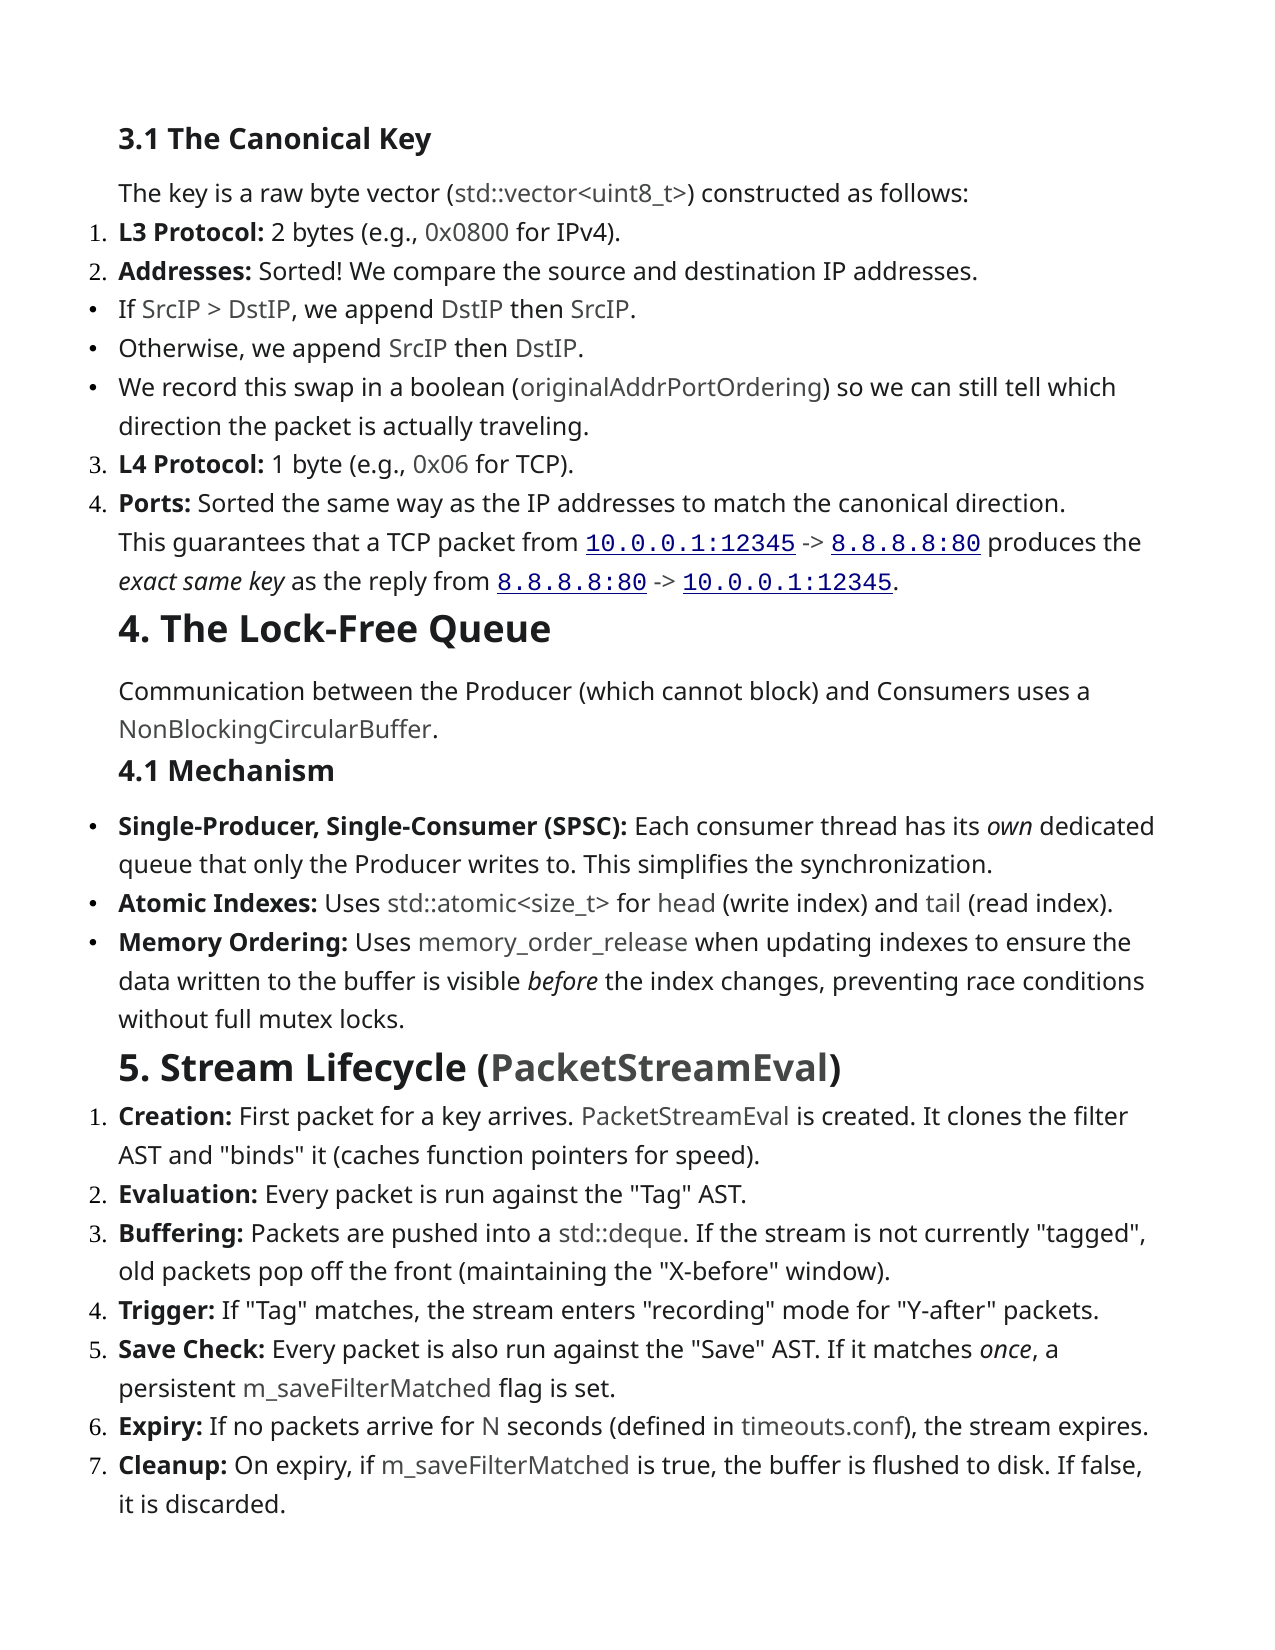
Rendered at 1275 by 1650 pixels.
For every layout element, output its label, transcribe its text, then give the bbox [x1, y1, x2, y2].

list L4 Protocol: 1 byte (e.g., 0x06 for TCP). [118, 447, 1157, 481]
text This guarantees that a TCP packet from 10.0.0.1:12345 -> 8.8.8.8:80 produces the exact same key as the reply from 8.8.8.8:80 -> 10.0.0.1:12345. [118, 524, 1157, 598]
list Memory Ordering: Uses memory_order_release when updating indexes to ensure the data written to the buffer is visible before the index changes, preventing race conditions without full mutex locks. [118, 925, 1157, 1036]
list Expiry: If no packets arrive for N seconds (defined in timeouts.conf), the stream expires. [118, 1409, 1157, 1443]
list Evaluation: Every packet is run against the "Tag" AST. [118, 1177, 1157, 1211]
list Buffering: Packets are pushed into a std::deque. If the stream is not currently "tagged", old packets pop off the front (maintaining the "X-before" window). [118, 1215, 1157, 1288]
subtitle 4.1 Mechanism [118, 751, 1157, 790]
list Creation: First packet for a key arrives. PacketStreamEval is created. It clones the filter AST and "binds" it (caches function pointers for speed). [118, 1099, 1157, 1172]
subtitle 5. Stream Lifecycle (PacketStreamEval) [118, 1041, 1157, 1092]
list If SrcIP > DstIP, we append DstIP then SrcIP. [118, 292, 1157, 326]
list Addresses: Sorted! We compare the source and destination IP addresses. [118, 253, 1157, 287]
text Communication between the Producer (which cannot block) and Consumers uses a NonBlockingCircularBuffer. [118, 673, 1157, 746]
list Ports: Sorted the same way as the IP addresses to match the canonical direction. [118, 486, 1157, 520]
list Atomic Indexes: Uses std::atomic<size_t> for head (write index) and tail (read index). [118, 886, 1157, 920]
list Cleanup: On expiry, if m_saveFilterMatched is true, the buffer is flushed to disk. If false, it is discarded. [118, 1448, 1157, 1521]
list Trigger: If "Tag" matches, the stream enters "recording" mode for "Y-after" packets. [118, 1293, 1157, 1327]
subtitle 3.1 The Canonical Key [118, 118, 1157, 158]
text The key is a raw byte vector (std::vector<uint8_t>) constructed as follows: [118, 176, 1157, 210]
list We record this swap in a boolean (originalAddrPortOrdering) so we can still tell which direction the packet is actually traveling. [118, 369, 1157, 442]
list L3 Protocol: 2 bytes (e.g., 0x0800 for IPv4). [118, 214, 1157, 249]
subtitle 4. The Lock-Free Queue [118, 603, 1157, 654]
list Save Check: Every packet is also run against the "Save" AST. If it matches once, a persistent m_saveFilterMatched flag is set. [118, 1332, 1157, 1404]
list Otherwise, we append SrcIP then DstIP. [118, 331, 1157, 365]
list Single-Producer, Single-Consumer (SPSC): Each consumer thread has its own dedicated queue that only the Producer writes to. This simplifies the synchronization. [118, 808, 1157, 881]
